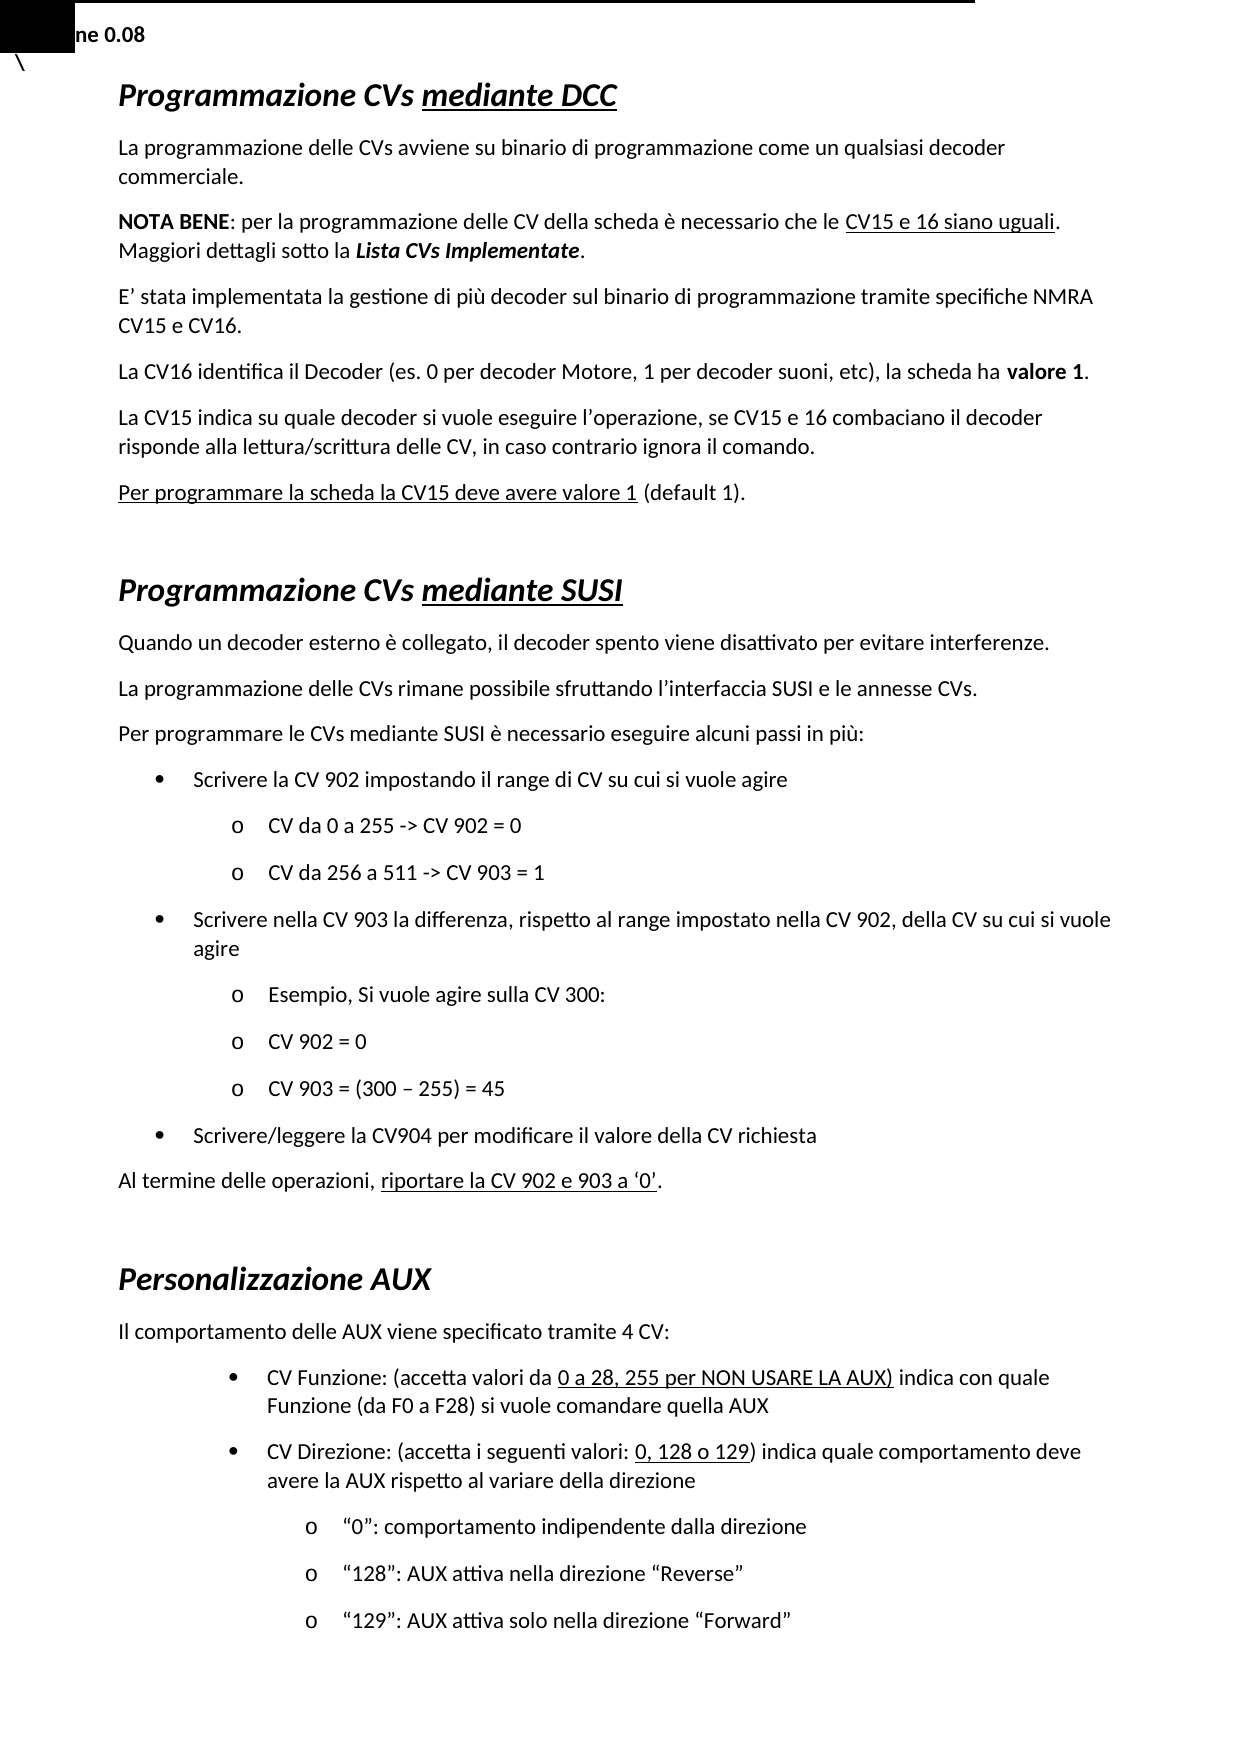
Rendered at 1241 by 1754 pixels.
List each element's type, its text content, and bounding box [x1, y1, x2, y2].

text La programmazione delle CVs rimane possibile sfruttando l’interfaccia SUSI e le annesse CVs. [118, 674, 1122, 702]
subtitle Personalizzazione AUX [118, 1258, 1122, 1299]
list “129”: AUX attiva solo nella direzione “Forward” [304, 1606, 1122, 1635]
list CV 903 = (300 – 255) = 45 [231, 1074, 1122, 1103]
text La CV16 identifica il Decoder (es. 0 per decoder Motore, 1 per decoder suoni, etc), la scheda ha valore 1. [118, 357, 1122, 385]
list CV da 0 a 255 -> CV 902 = 0 [231, 811, 1122, 840]
text Il comportamento delle AUX viene specificato tramite 4 CV: [118, 1317, 1122, 1345]
text La CV15 indica su quale decoder si vuole eseguire l’operazione, se CV15 e 16 combaciano il decoder risponde alla lettura/scrittura delle CV, in caso contrario ignora il comando. [118, 403, 1122, 460]
list Scrivere nella CV 903 la differenza, rispetto al range impostato nella CV 902, della CV su cui si vuole agire [156, 905, 1122, 962]
list “0”: comportamento indipendente dalla direzione [304, 1512, 1122, 1541]
list “128”: AUX attiva nella direzione “Reverse” [304, 1559, 1122, 1588]
text Per programmare la scheda la CV15 deve avere valore 1 (default 1). [118, 478, 1122, 506]
list Esempio, Si vuole agire sulla CV 300: [231, 980, 1122, 1009]
list Scrivere la CV 902 impostando il range di CV su cui si vuole agire [156, 765, 1122, 793]
text Quando un decoder esterno è collegato, il decoder spento viene disattivato per evitare interferenze. [118, 628, 1122, 656]
text NOTA BENE: per la programmazione delle CV della scheda è necessario che le CV15 e 16 siano uguali. Maggiori dettagli sotto la Lista CVs Implementate. [118, 207, 1122, 265]
list CV Funzione: (accetta valori da 0 a 28, 255 per NON USARE LA AUX) indica con quale Funzione (da F0 a F28) si vuole comandare quella AUX [229, 1363, 1122, 1420]
text La programmazione delle CVs avviene su binario di programmazione come un qualsiasi decoder commerciale. [118, 133, 1122, 190]
text Al termine delle operazioni, riportare la CV 902 e 903 a ‘0’. [118, 1166, 1122, 1194]
subtitle Programmazione CVs mediante SUSI [118, 569, 1122, 610]
text E’ stata implementata la gestione di più decoder sul binario di programmazione tramite specifiche NMRA CV15 e CV16. [118, 282, 1122, 339]
text Per programmare le CVs mediante SUSI è necessario eseguire alcuni passi in più: [118, 719, 1122, 748]
subtitle Programmazione CVs mediante DCC [118, 74, 1122, 114]
list Scrivere/leggere la CV904 per modificare il valore della CV richiesta [156, 1121, 1122, 1149]
list CV da 256 a 511 -> CV 903 = 1 [231, 858, 1122, 887]
list CV 902 = 0 [231, 1027, 1122, 1056]
list CV Direzione: (accetta i seguenti valori: 0, 128 o 129) indica quale comportamento deve avere la AUX rispetto al variare della direzione [229, 1437, 1122, 1494]
